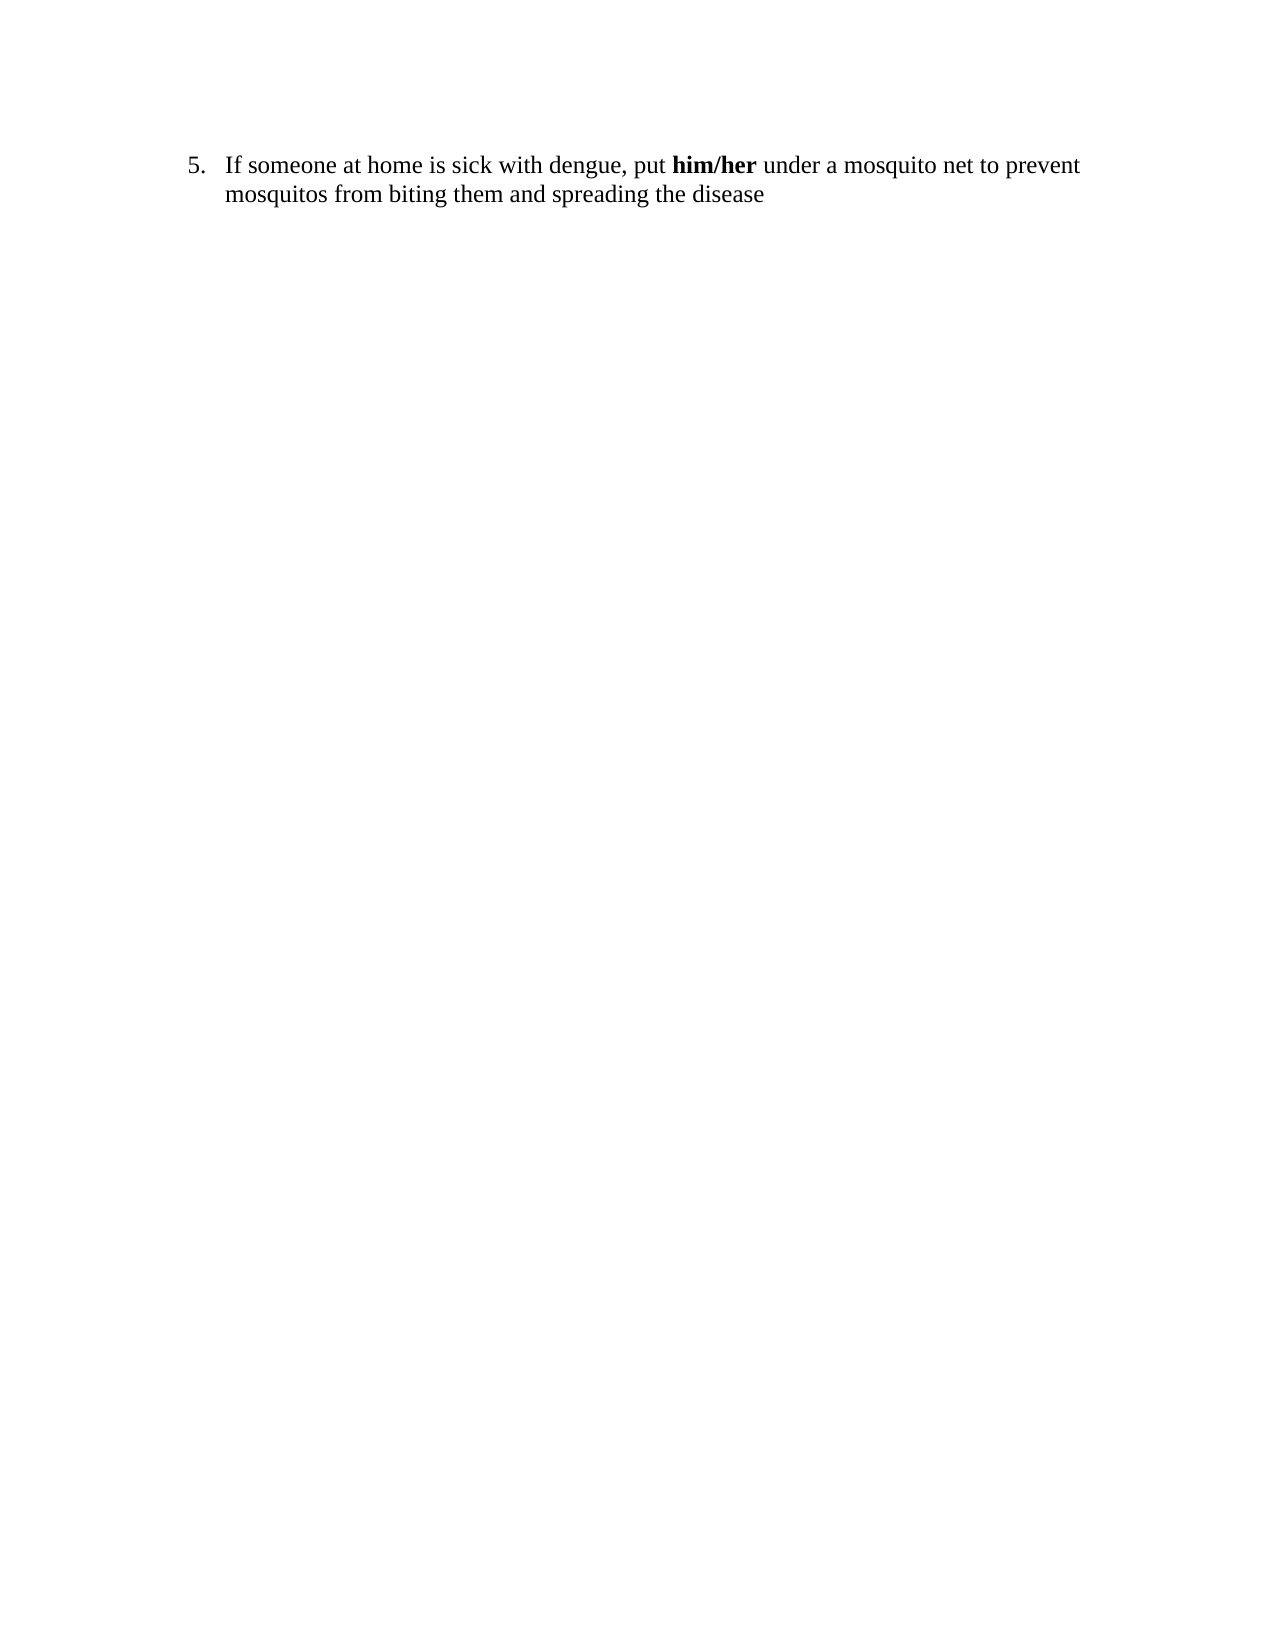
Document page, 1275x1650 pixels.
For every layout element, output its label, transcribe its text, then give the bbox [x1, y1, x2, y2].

list If someone at home is sick with dengue, put him/her under a mosquito net to prevent mosquitos from biting them and spreading the disease [187, 150, 1125, 207]
